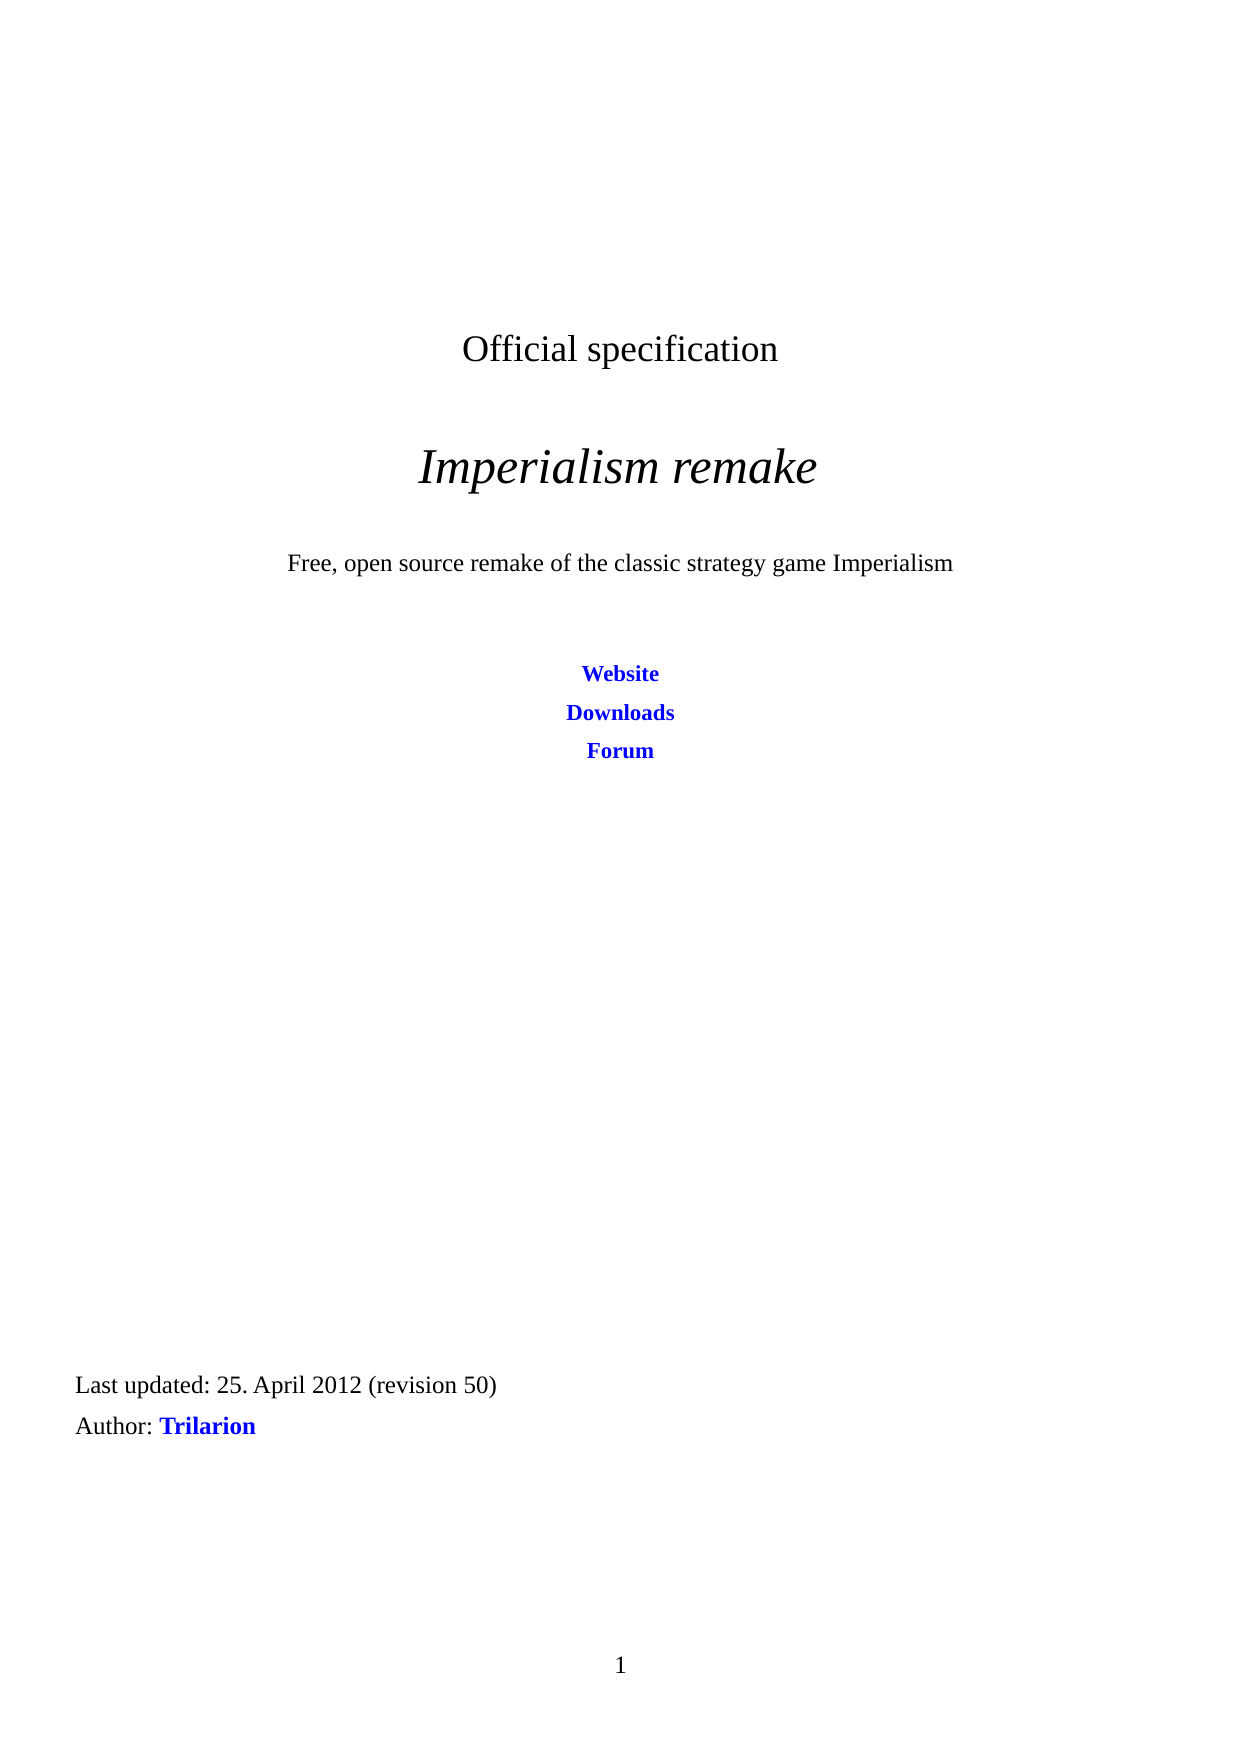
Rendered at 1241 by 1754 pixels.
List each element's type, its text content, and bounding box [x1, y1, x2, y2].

text Forum [75, 737, 1166, 764]
text Author: Trilarion [75, 1411, 1166, 1440]
text Last updated: 25. April 2012 (revision 50) [75, 1370, 1166, 1399]
text Downloads [75, 698, 1166, 725]
text Official specification [75, 326, 1166, 369]
text Website [75, 660, 1166, 686]
text Imperialism remake [75, 437, 1166, 495]
text Free, open source remake of the classic strategy game Imperialism [75, 548, 1166, 577]
